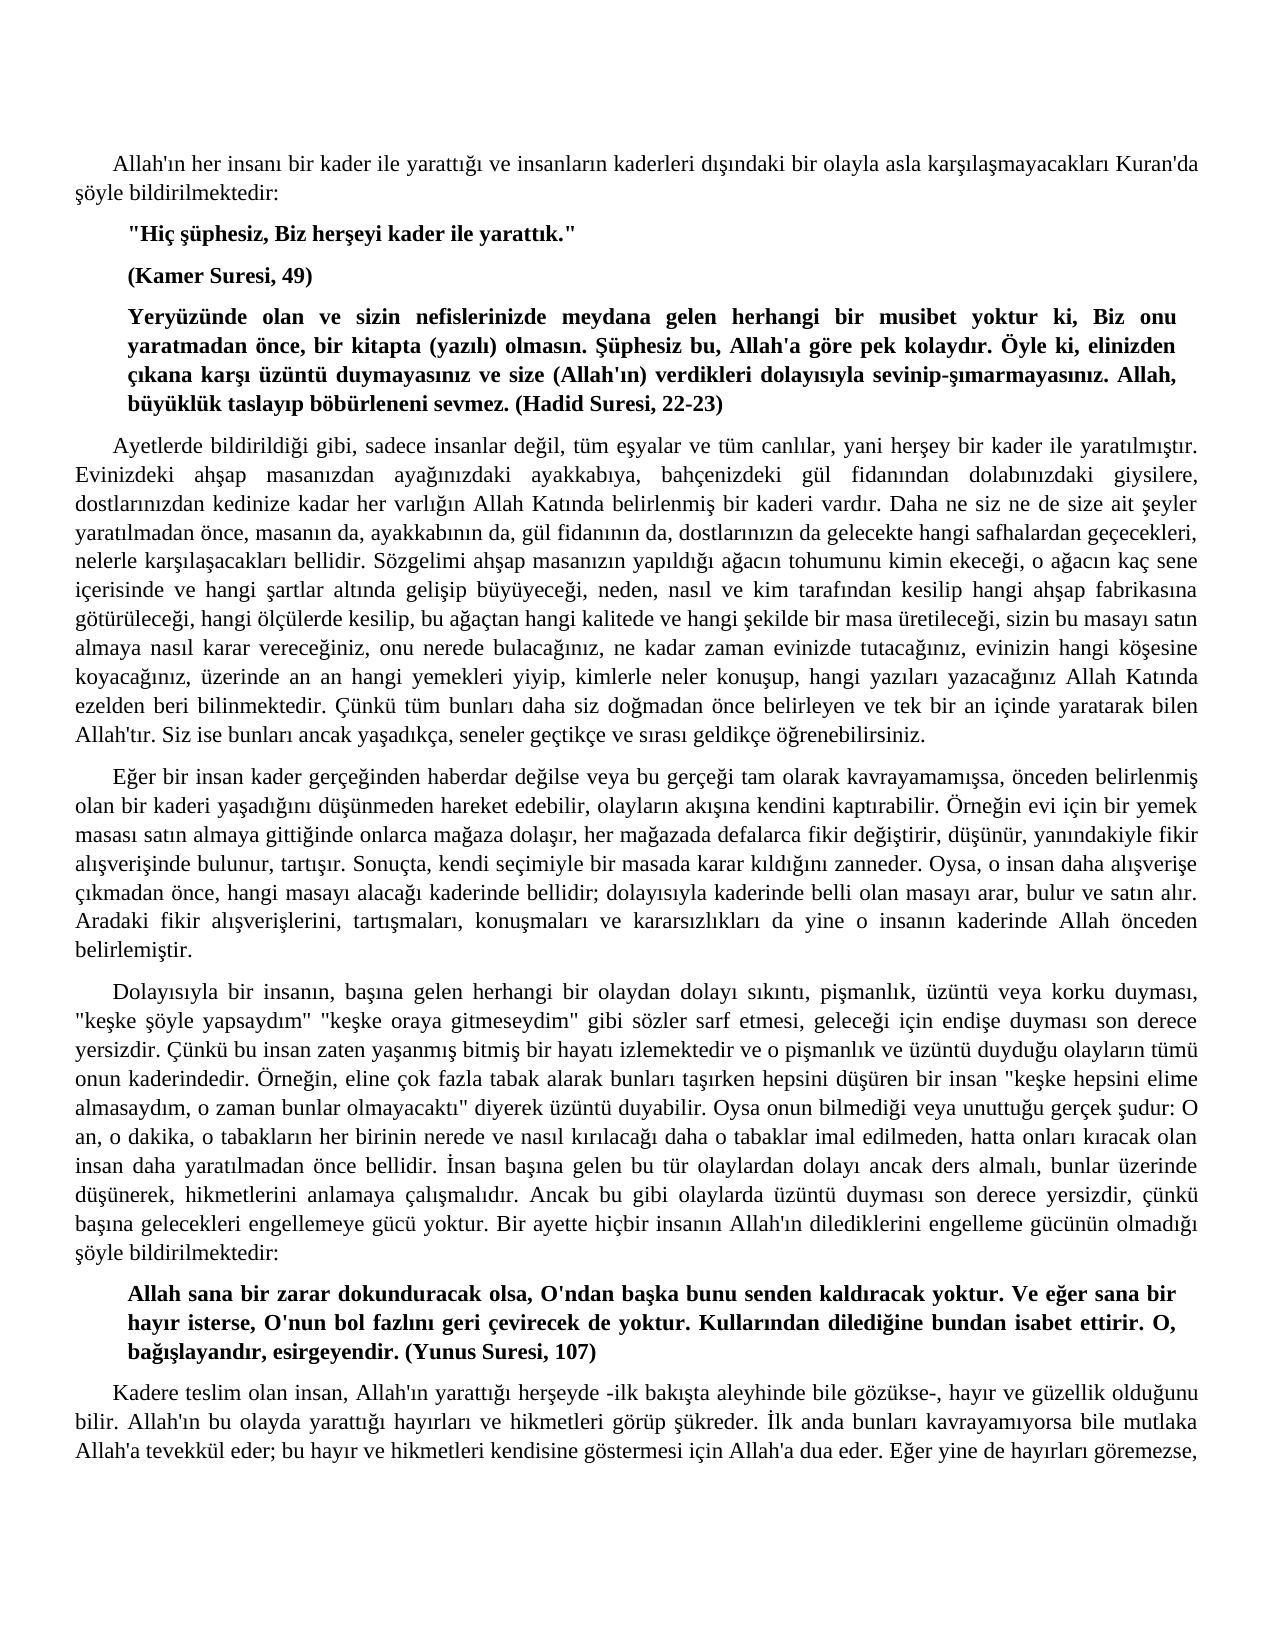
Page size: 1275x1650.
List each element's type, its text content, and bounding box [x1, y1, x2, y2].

text "Hiç şüphesiz, Biz herşeyi kader ile yarattık." [127, 220, 1177, 247]
text Yeryüzünde olan ve sizin nefislerinizde meydana gelen herhangi bir musibet yoktur ki, Biz onu yaratmadan önce, bir kitapta (yazılı) olmasın. Şüphesiz bu, Allah'a göre pek kolaydır. Öyle ki, elinizden çıkana karşı üzüntü duymayasınız ve size (Allah'ın) verdikleri dolayısıyla sevinip-şımarmayasınız. Allah, büyüklük taslayıp böbürleneni sevmez. (Hadid Suresi, 22-23) [127, 303, 1177, 417]
text (Kamer Suresi, 49) [127, 262, 1177, 288]
text Kadere teslim olan insan, Allah'ın yarattığı herşeyde -ilk bakışta aleyhinde bile gözükse-, hayır ve güzellik olduğunu bilir. Allah'ın bu olayda yarattığı hayırları ve hikmetleri görüp şükreder. İlk anda bunları kavrayamıyorsa bile mutlaka Allah'a tevekkül eder; bu hayır ve hikmetleri kendisine göstermesi için Allah'a dua eder. Eğer yine de hayırları göremezse, [75, 1379, 1200, 1464]
text Allah'ın her insanı bir kader ile yarattığı ve insanların kaderleri dışındaki bir olayla asla karşılaşmayacakları Kuran'da şöyle bildirilmektedir: [75, 150, 1200, 205]
text Dolayısıyla bir insanın, başına gelen herhangi bir olaydan dolayı sıkıntı, pişmanlık, üzüntü veya korku duyması, "keşke şöyle yapsaydım" "keşke oraya gitmeseydim" gibi sözler sarf etmesi, geleceği için endişe duyması son derece yersizdir. Çünkü bu insan zaten yaşanmış bitmiş bir hayatı izlemektedir ve o pişmanlık ve üzüntü duyduğu olayların tümü onun kaderindedir. Örneğin, eline çok fazla tabak alarak bunları taşırken hepsini düşüren bir insan "keşke hepsini elime almasaydım, o zaman bunlar olmayacaktı" diyerek üzüntü duyabilir. Oysa onun bilmediği veya unuttuğu gerçek şudur: O an, o dakika, o tabakların her birinin nerede ve nasıl kırılacağı daha o tabaklar imal edilmeden, hatta onları kıracak olan insan daha yaratılmadan önce bellidir. İnsan başına gelen bu tür olaylardan dolayı ancak ders almalı, bunlar üzerinde düşünerek, hikmetlerini anlamaya çalışmalıdır. Ancak bu gibi olaylarda üzüntü duyması son derece yersizdir, çünkü başına gelecekleri engellemeye gücü yoktur. Bir ayette hiçbir insanın Allah'ın dilediklerini engelleme gücünün olmadığı şöyle bildirilmektedir: [75, 978, 1200, 1265]
text Allah sana bir zarar dokunduracak olsa, O'ndan başka bunu senden kaldıracak yoktur. Ve eğer sana bir hayır isterse, O'nun bol fazlını geri çevirecek de yoktur. Kullarından dilediğine bundan isabet ettirir. O, bağışlayandır, esirgeyendir. (Yunus Suresi, 107) [127, 1280, 1177, 1364]
text Eğer bir insan kader gerçeğinden haberdar değilse veya bu gerçeği tam olarak kavrayamamışsa, önceden belirlenmiş olan bir kaderi yaşadığını düşünmeden hareket edebilir, olayların akışına kendini kaptırabilir. Örneğin evi için bir yemek masası satın almaya gittiğinde onlarca mağaza dolaşır, her mağazada defalarca fikir değiştirir, düşünür, yanındakiyle fikir alışverişinde bulunur, tartışır. Sonuçta, kendi seçimiyle bir masada karar kıldığını zanneder. Oysa, o insan daha alışverişe çıkmadan önce, hangi masayı alacağı kaderinde bellidir; dolayısıyla kaderinde belli olan masayı arar, bulur ve satın alır. Aradaki fikir alışverişlerini, tartışmaları, konuşmaları ve kararsızlıkları da yine o insanın kaderinde Allah önceden belirlemiştir. [75, 763, 1200, 963]
text Ayetlerde bildirildiği gibi, sadece insanlar değil, tüm eşyalar ve tüm canlılar, yani herşey bir kader ile yaratılmıştır. Evinizdeki ahşap masanızdan ayağınızdaki ayakkabıya, bahçenizdeki gül fidanından dolabınızdaki giysilere, dostlarınızdan kedinize kadar her varlığın Allah Katında belirlenmiş bir kaderi vardır. Daha ne siz ne de size ait şeyler yaratılmadan önce, masanın da, ayakkabının da, gül fidanının da, dostlarınızın da gelecekte hangi safhalardan geçecekleri, nelerle karşılaşacakları bellidir. Sözgelimi ahşap masanızın yapıldığı ağacın tohumunu kimin ekeceği, o ağacın kaç sene içerisinde ve hangi şartlar altında gelişip büyüyeceği, neden, nasıl ve kim tarafından kesilip hangi ahşap fabrikasına götürüleceği, hangi ölçülerde kesilip, bu ağaçtan hangi kalitede ve hangi şekilde bir masa üretileceği, sizin bu masayı satın almaya nasıl karar vereceğiniz, onu nerede bulacağınız, ne kadar zaman evinizde tutacağınız, evinizin hangi köşesine koyacağınız, üzerinde an an hangi yemekleri yiyip, kimlerle neler konuşup, hangi yazıları yazacağınız Allah Katında ezelden beri bilinmektedir. Çünkü tüm bunları daha siz doğmadan önce belirleyen ve tek bir an içinde yaratarak bilen Allah'tır. Siz ise bunları ancak yaşadıkça, seneler geçtikçe ve sırası geldikçe öğrenebilirsiniz. [75, 432, 1200, 748]
